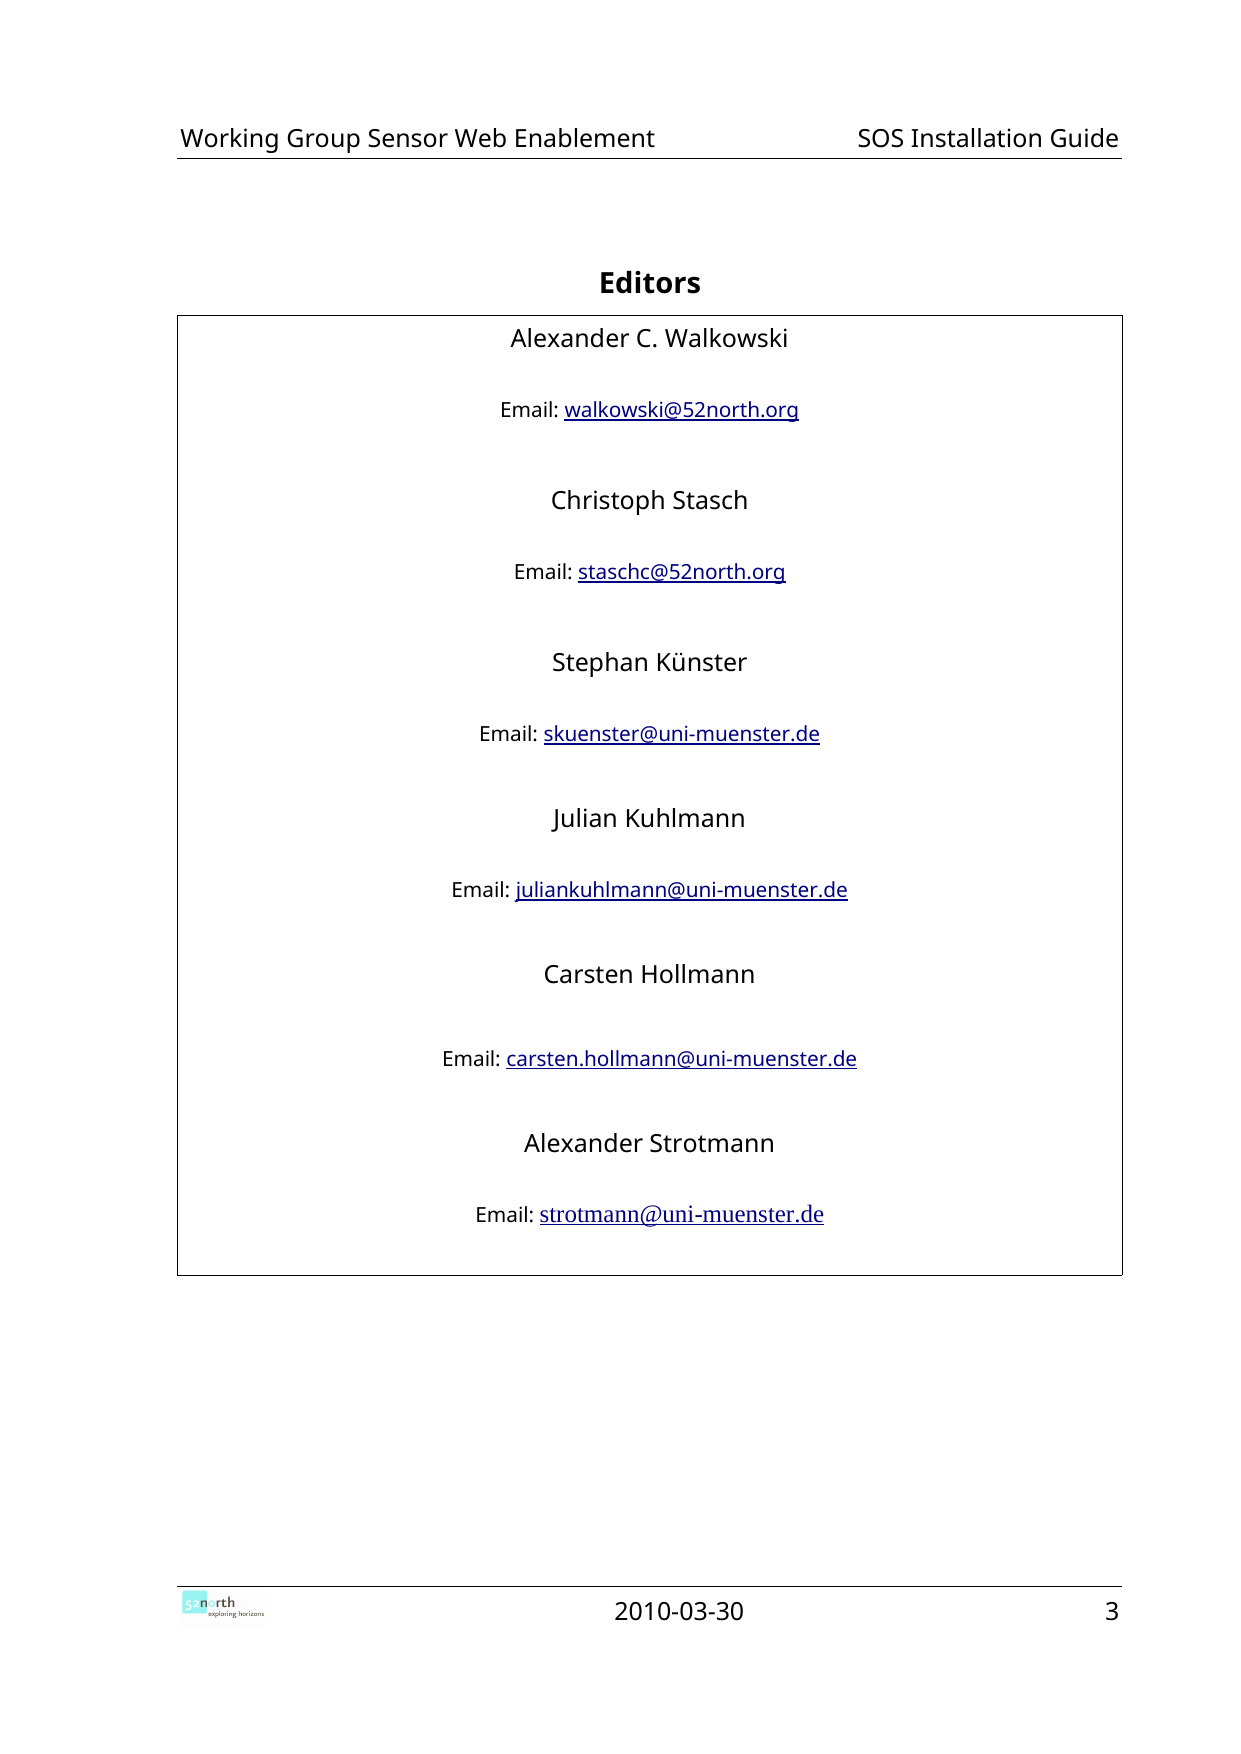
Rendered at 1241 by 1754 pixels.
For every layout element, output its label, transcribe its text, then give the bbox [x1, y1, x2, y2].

picture [180, 1588, 266, 1626]
subtitle Editors [177, 262, 1122, 302]
table_header Alexander C. Walkowski Email: walkowski@52north.org Christoph Stasch Email: staschc@52north.org Stephan Künster Email: skuenster@uni-muenster.de Julian Kuhlmann Email: juliankuhlmann@uni-muenster.de Carsten Hollmann Email: carsten.hollmann@uni-muenster.de Alexander Strotmann Email: strotmann@uni-muenster.de [178, 316, 1122, 1275]
